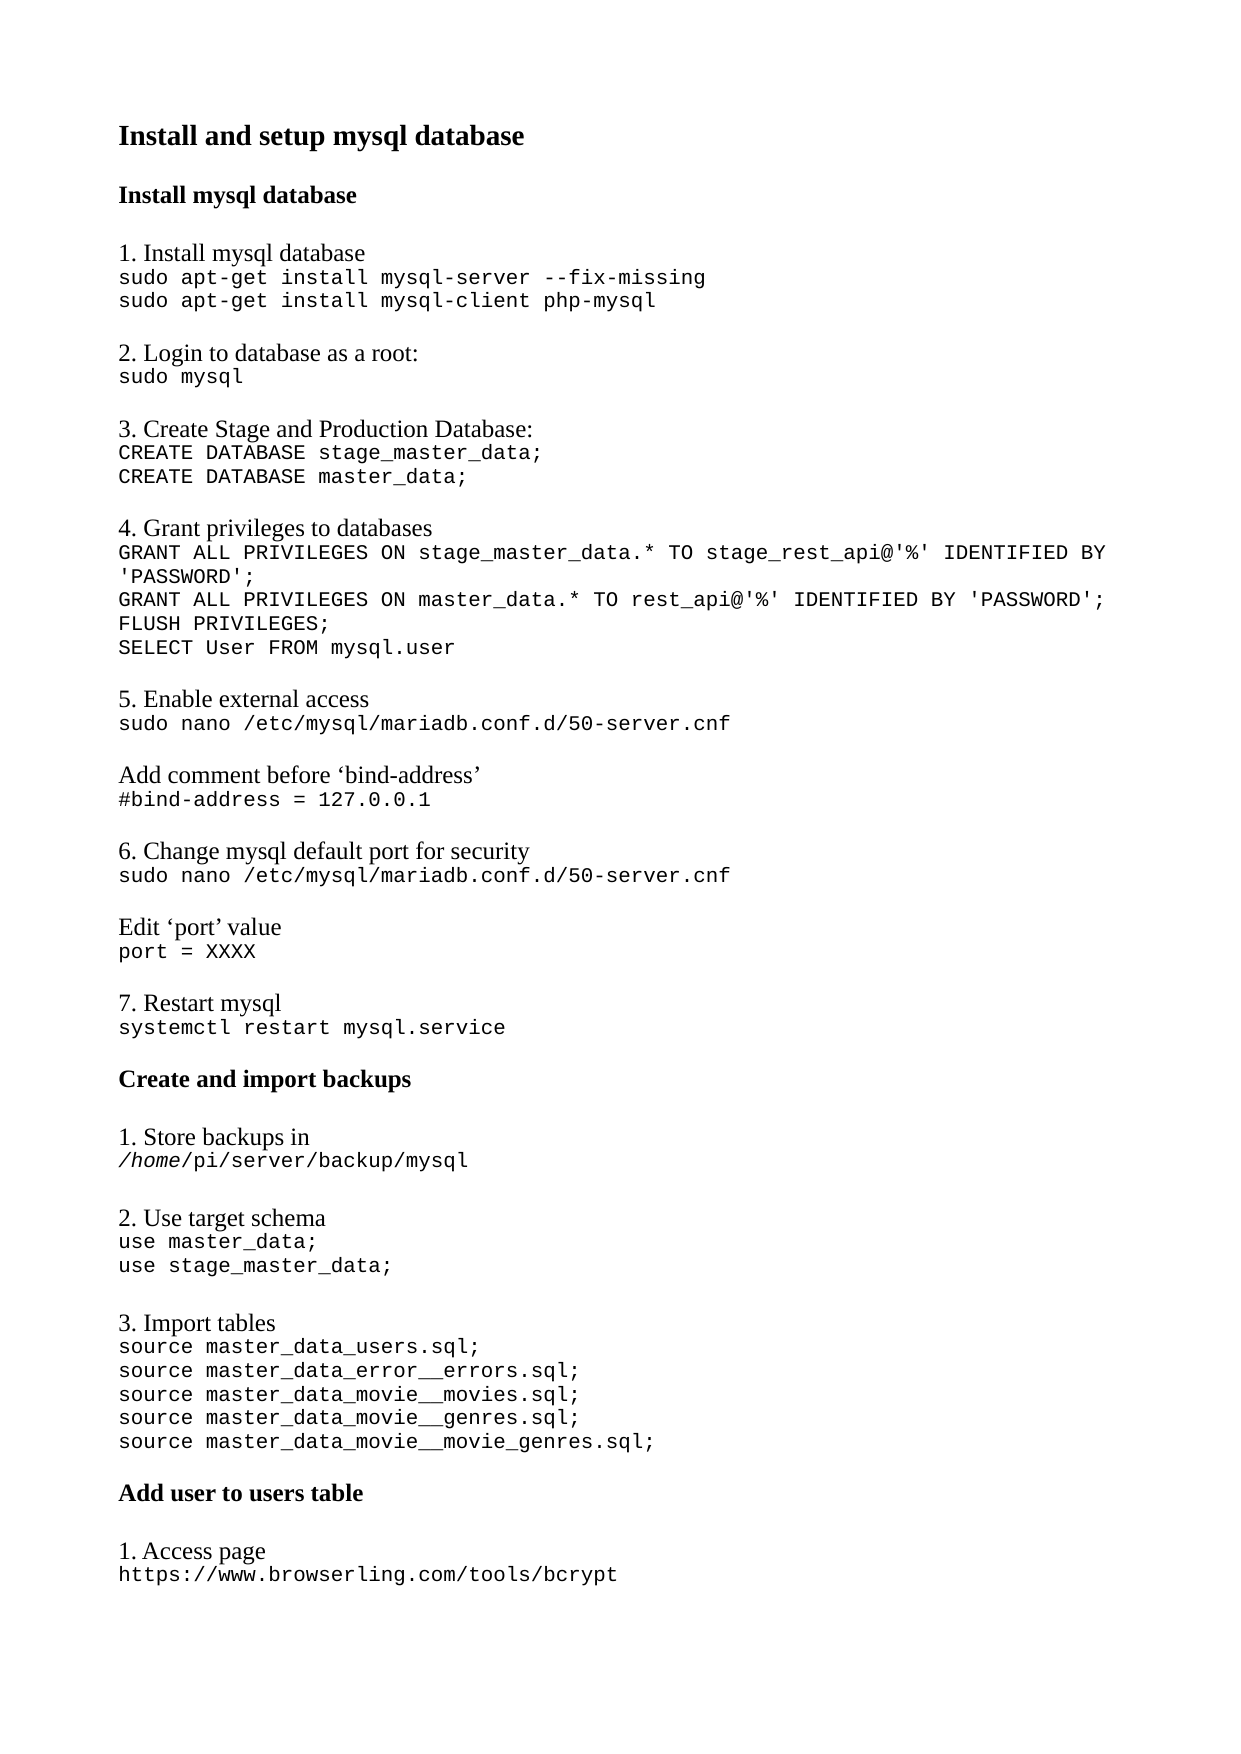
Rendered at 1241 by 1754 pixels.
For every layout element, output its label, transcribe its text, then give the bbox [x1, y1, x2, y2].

text 1. Access page [118, 1536, 1122, 1564]
text #bind-address = 127.0.0.1 [118, 789, 1122, 812]
text Create and import backups [118, 1064, 1122, 1093]
text sudo mysql [118, 366, 1122, 390]
text 7. Restart mysql [118, 988, 1122, 1017]
text source master_data_error__errors.sql; [118, 1360, 1122, 1384]
text port = XXXX [118, 941, 1122, 964]
text sudo nano /etc/mysql/mariadb.conf.d/50-server.cnf [118, 713, 1122, 736]
text GRANT ALL PRIVILEGES ON stage_master_data.* TO stage_rest_api@'%' IDENTIFIED BY 'PASSWORD'; [118, 542, 1122, 589]
text sudo nano /etc/mysql/mariadb.conf.d/50-server.cnf [118, 865, 1122, 888]
text /home/pi/server/backup/mysql [118, 1150, 1122, 1174]
text Add user to users table [118, 1478, 1122, 1507]
text 1. Store backups in [118, 1122, 1122, 1150]
text SELECT User FROM mysql.user [118, 637, 1122, 660]
text Install and setup mysql database [118, 118, 1122, 152]
text 2. Use target schema [118, 1203, 1122, 1232]
text use master_data; [118, 1232, 1122, 1255]
text sudo apt-get install mysql-server --fix-missing [118, 267, 1122, 290]
text Install mysql database [118, 180, 1122, 209]
text Add comment before ‘bind-address’ [118, 760, 1122, 789]
text FLUSH PRIVILEGES; [118, 613, 1122, 637]
text sudo apt-get install mysql-client php-mysql [118, 290, 1122, 314]
text CREATE DATABASE master_data; [118, 466, 1122, 490]
text source master_data_movie__movie_genres.sql; [118, 1431, 1122, 1454]
text source master_data_movie__movies.sql; [118, 1384, 1122, 1407]
text source master_data_users.sql; [118, 1336, 1122, 1360]
text CREATE DATABASE stage_master_data; [118, 442, 1122, 466]
text use stage_master_data; [118, 1255, 1122, 1279]
text 1. Install mysql database [118, 238, 1122, 267]
text Edit ‘port’ value [118, 912, 1122, 941]
text GRANT ALL PRIVILEGES ON master_data.* TO rest_api@'%' IDENTIFIED BY 'PASSWORD'; [118, 589, 1122, 613]
text 6. Change mysql default port for security [118, 836, 1122, 865]
text source master_data_movie__genres.sql; [118, 1407, 1122, 1431]
text 5. Enable external access [118, 684, 1122, 713]
text systemctl restart mysql.service [118, 1017, 1122, 1041]
text 2. Login to database as a root: [118, 338, 1122, 366]
text 3. Import tables [118, 1308, 1122, 1336]
text 3. Create Stage and Production Database: [118, 414, 1122, 442]
text https://www.browserling.com/tools/bcrypt [118, 1564, 1122, 1588]
text 4. Grant privileges to databases [118, 513, 1122, 542]
